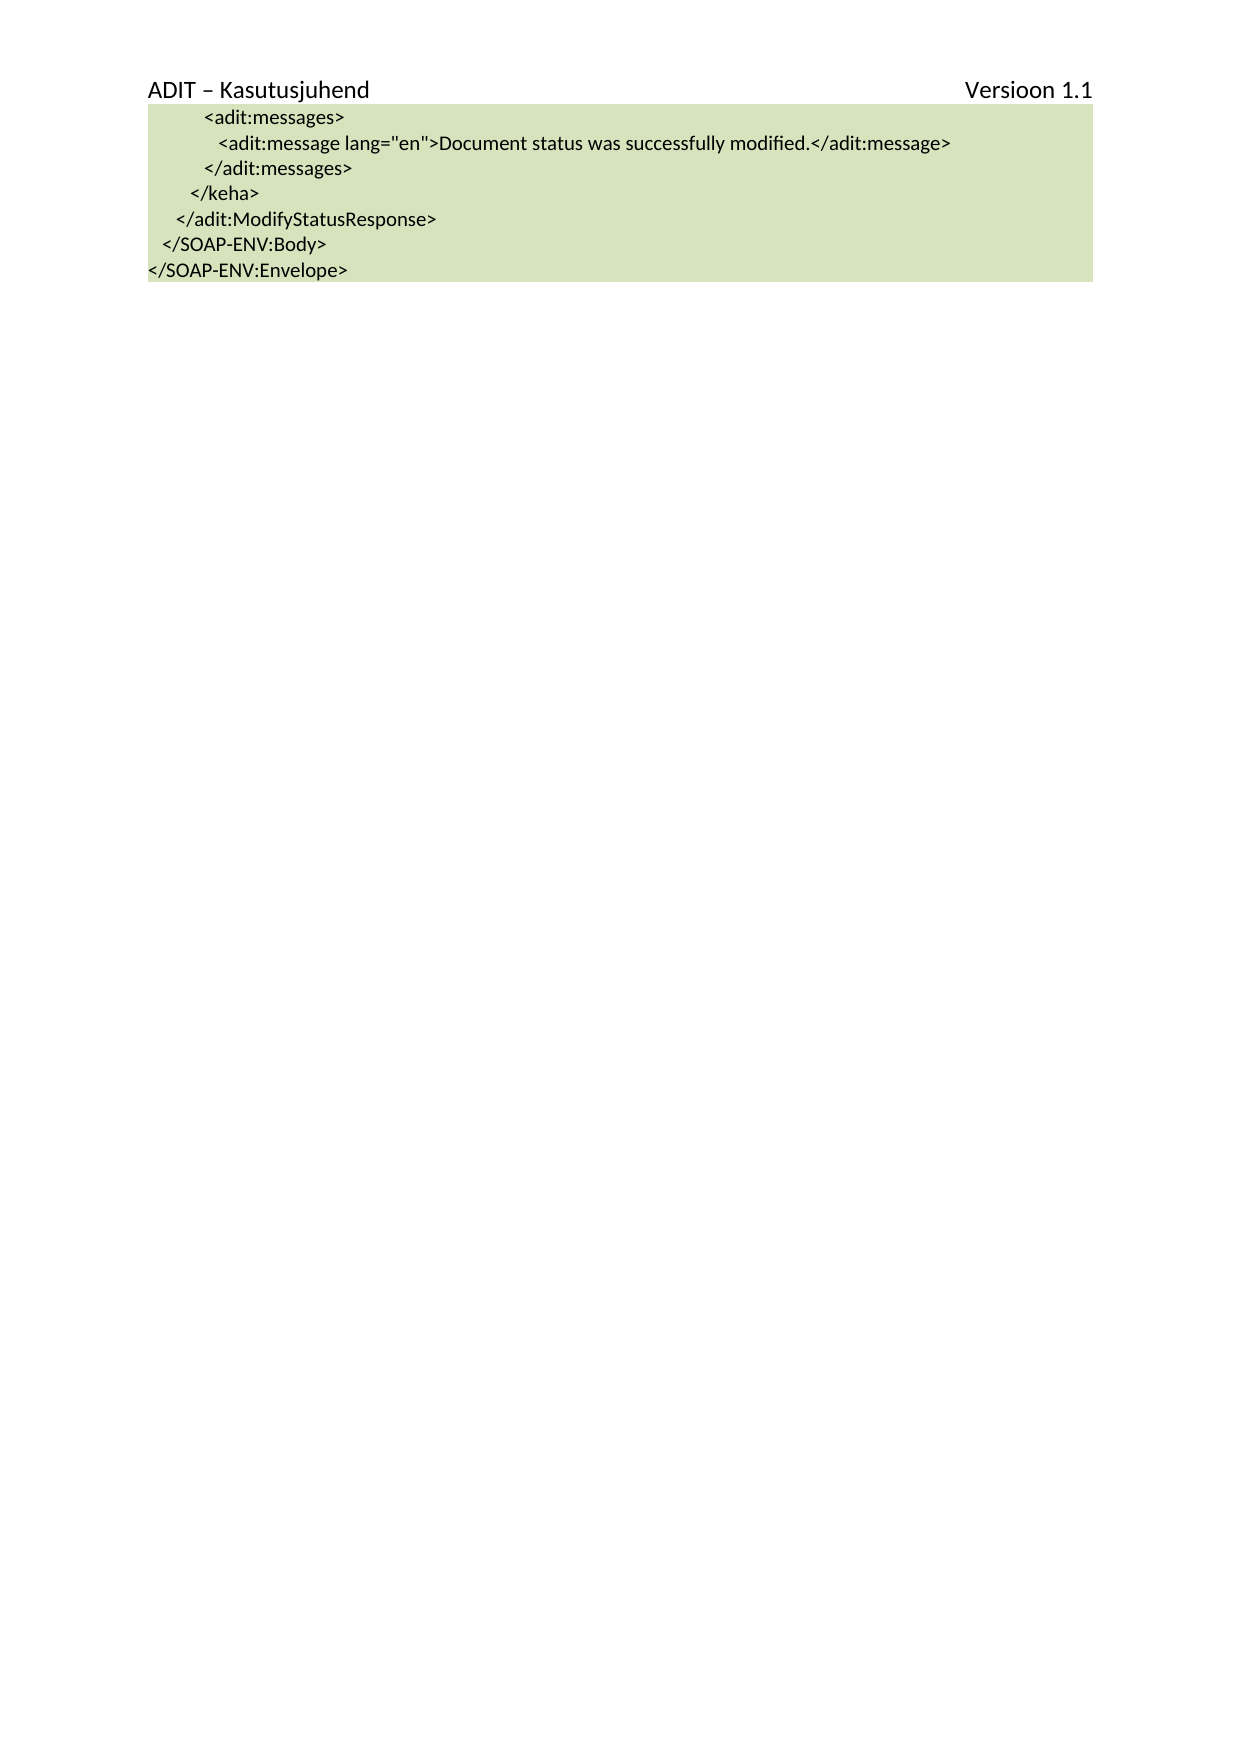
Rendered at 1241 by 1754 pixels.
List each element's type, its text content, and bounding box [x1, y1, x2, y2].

text </adit:ModifyStatusResponse> [148, 206, 1093, 231]
text <adit:messages> [148, 104, 1093, 130]
text <adit:message lang="en">Document status was successfully modified.</adit:message> [148, 130, 1093, 155]
text </keha> [148, 181, 1093, 206]
text </SOAP-ENV:Body> [148, 231, 1093, 257]
text </adit:messages> [148, 155, 1093, 181]
text </SOAP-ENV:Envelope> [148, 257, 1093, 282]
